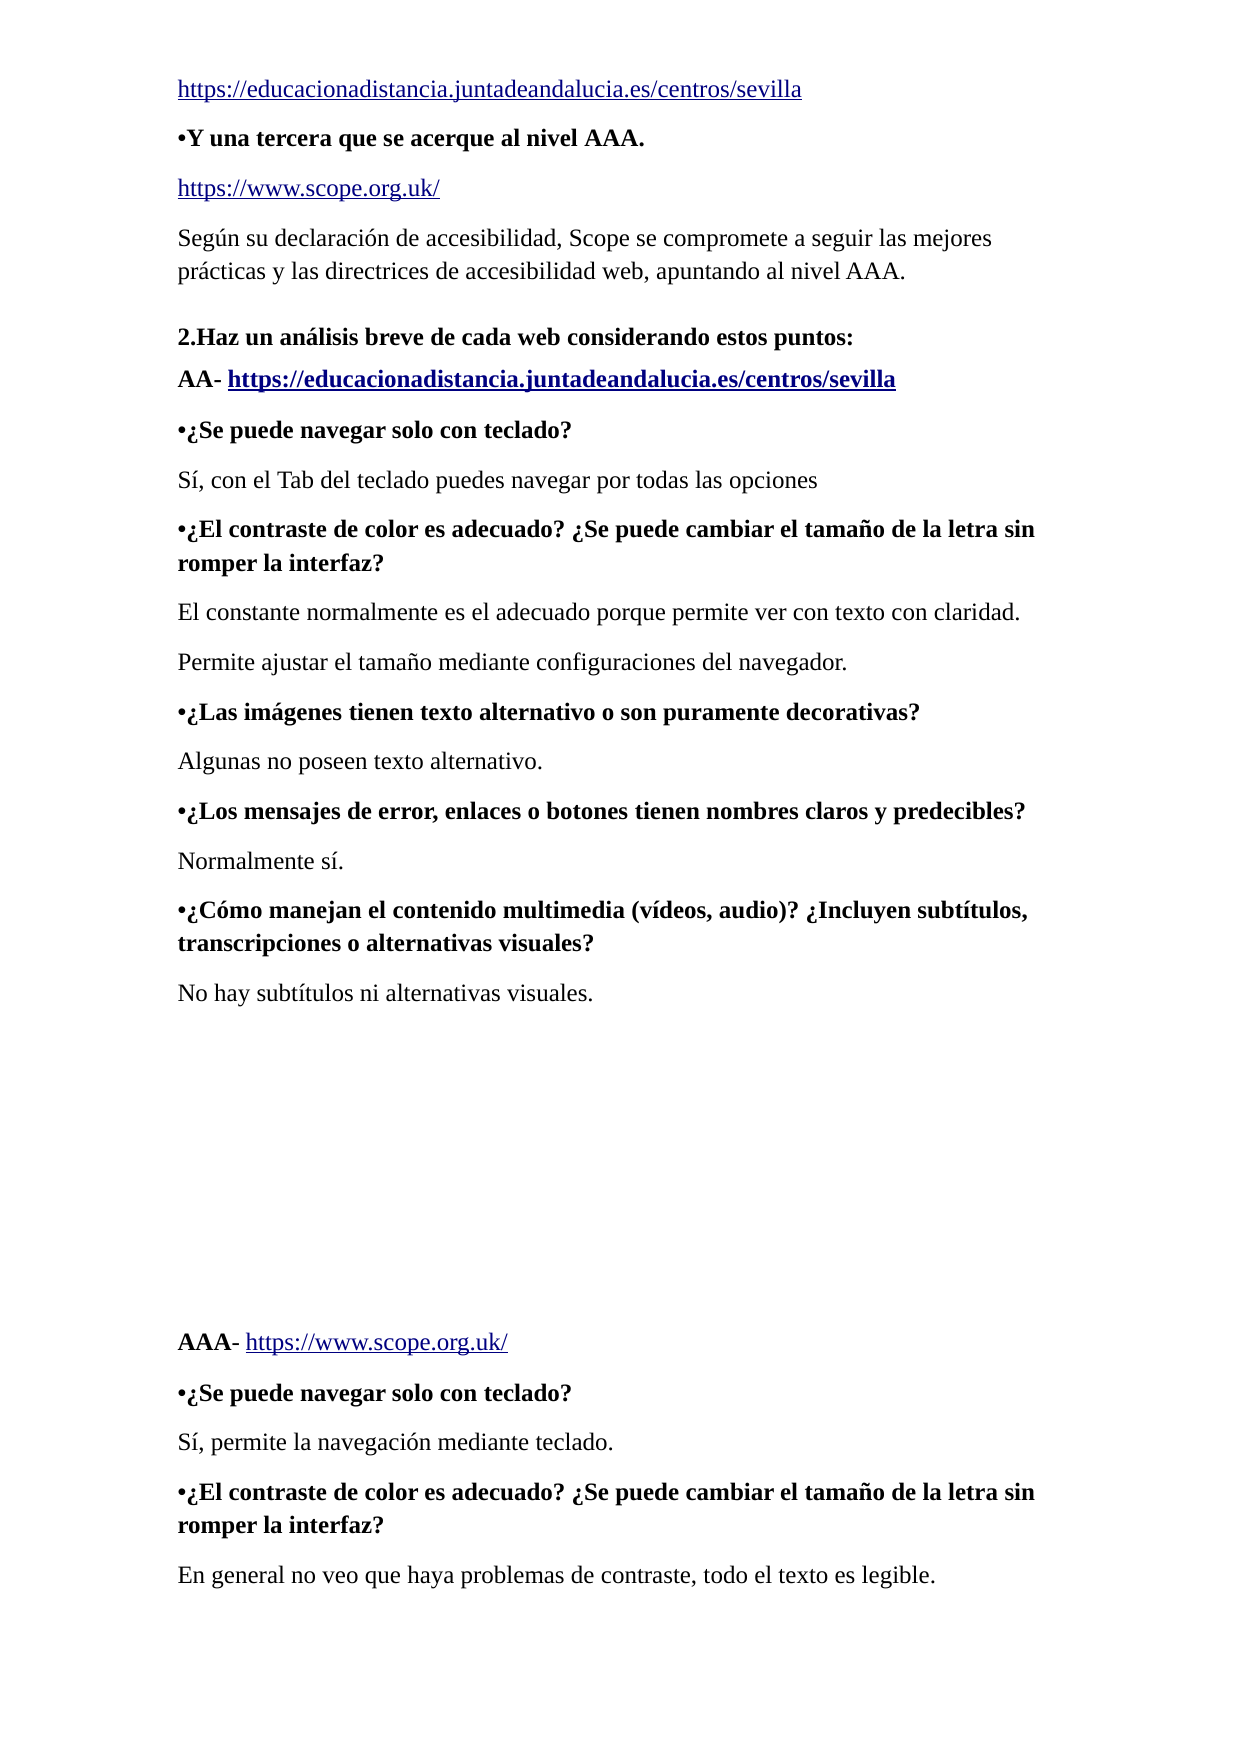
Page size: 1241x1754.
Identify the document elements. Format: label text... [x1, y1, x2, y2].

text •¿Los mensajes de error, enlaces o botones tienen nombres claros y predecibles? [177, 796, 1063, 825]
text Sí, permite la navegación mediante teclado. [177, 1427, 1063, 1456]
text Normalmente sí. [177, 846, 1063, 874]
text Algunas no poseen texto alternativo. [177, 746, 1063, 775]
text https://www.scope.org.uk/ [177, 173, 1063, 202]
text AAA- https://www.scope.org.uk/ [177, 1326, 1063, 1356]
subtitle 2.Haz un análisis breve de cada web considerando estos puntos: [177, 322, 1063, 351]
text Sí, con el Tab del teclado puedes navegar por todas las opciones [177, 465, 1063, 494]
text •¿Cómo manejan el contenido multimedia (vídeos, audio)? ¿Incluyen subtítulos, transcripciones o alternativas visuales? [177, 895, 1063, 957]
text •Y una tercera que se acerque al nivel AAA. [177, 123, 1063, 152]
text •¿Se puede navegar solo con teclado? [177, 415, 1063, 444]
text https://educacionadistancia.juntadeandalucia.es/centros/sevilla [177, 74, 1063, 102]
text No hay subtítulos ni alternativas visuales. [177, 978, 1063, 1007]
text El constante normalmente es el adecuado porque permite ver con texto con claridad. [177, 597, 1063, 626]
text AA- https://educacionadistancia.juntadeandalucia.es/centros/sevilla [177, 363, 1063, 394]
text En general no veo que haya problemas de contraste, todo el texto es legible. [177, 1560, 1063, 1588]
text •¿Se puede navegar solo con teclado? [177, 1378, 1063, 1406]
text Permite ajustar el tamaño mediante configuraciones del navegador. [177, 647, 1063, 676]
text •¿Las imágenes tienen texto alternativo o son puramente decorativas? [177, 697, 1063, 725]
text •¿El contraste de color es adecuado? ¿Se puede cambiar el tamaño de la letra sin romper la interfaz? [177, 514, 1063, 576]
text •¿El contraste de color es adecuado? ¿Se puede cambiar el tamaño de la letra sin romper la interfaz? [177, 1477, 1063, 1539]
text Según su declaración de accesibilidad, Scope se compromete a seguir las mejores prácticas y las directrices de accesibilidad web, apuntando al nivel AAA. [177, 223, 1063, 284]
